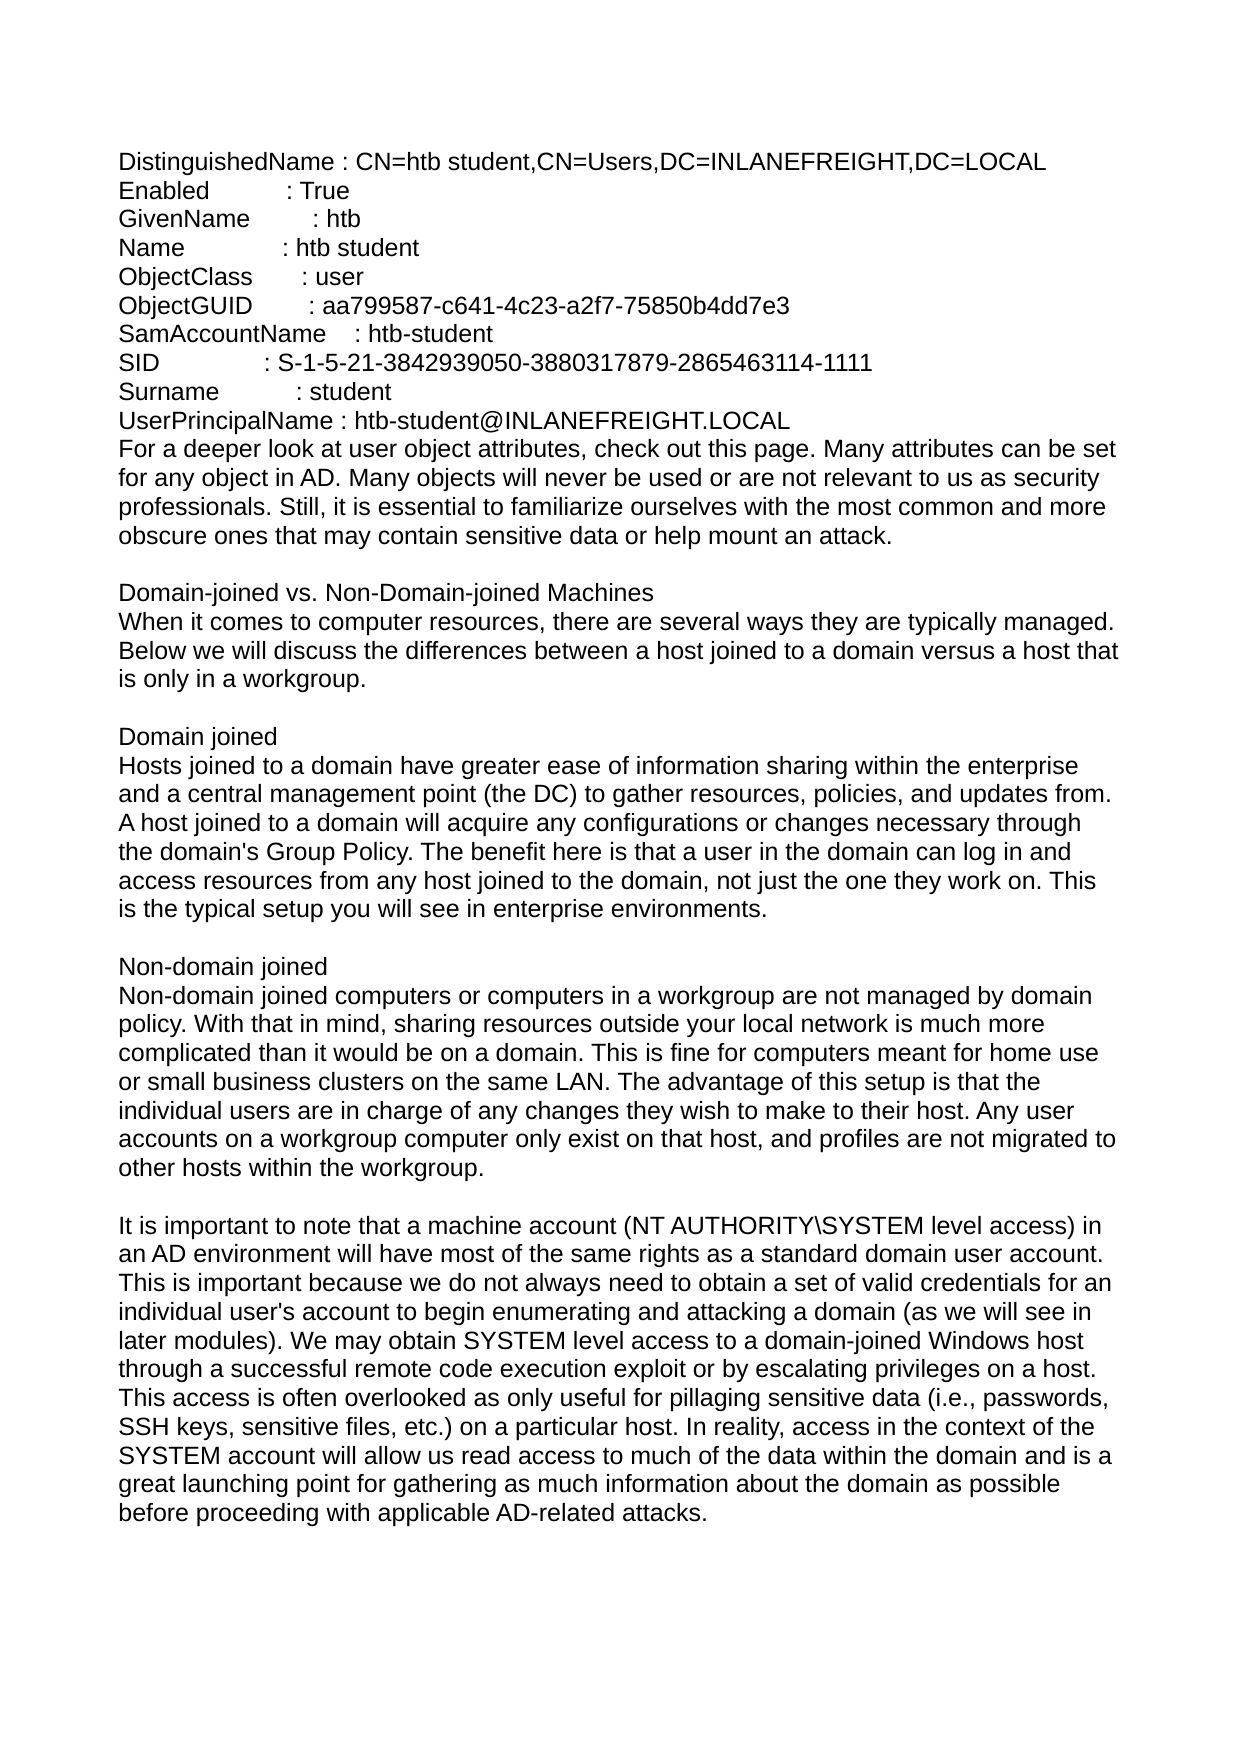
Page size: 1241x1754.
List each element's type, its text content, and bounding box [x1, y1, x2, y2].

text Non-domain joined [118, 952, 1122, 981]
text For a deeper look at user object attributes, check out this page. Many attributes can be set for any object in AD. Many objects will never be used or are not relevant to us as security professionals. Still, it is essential to familiarize ourselves with the most common and more obscure ones that may contain sensitive data or help mount an attack. [118, 434, 1122, 549]
text Domain joined [118, 722, 1122, 751]
text Surname : student [118, 377, 1122, 406]
text DistinguishedName : CN=htb student,CN=Users,DC=INLANEFREIGHT,DC=LOCAL [118, 147, 1122, 176]
text When it comes to computer resources, there are several ways they are typically managed. Below we will discuss the differences between a host joined to a domain versus a host that is only in a workgroup. [118, 607, 1122, 693]
text SamAccountName : htb-student [118, 319, 1122, 348]
text Hosts joined to a domain have greater ease of information sharing within the enterprise and a central management point (the DC) to gather resources, policies, and updates from. A host joined to a domain will acquire any configurations or changes necessary through the domain's Group Policy. The benefit here is that a user in the domain can log in and access resources from any host joined to the domain, not just the one they work on. This is the typical setup you will see in enterprise environments. [118, 751, 1122, 923]
text Enabled : True [118, 176, 1122, 204]
text ObjectClass : user [118, 262, 1122, 291]
text Non-domain joined computers or computers in a workgroup are not managed by domain policy. With that in mind, sharing resources outside your local network is much more complicated than it would be on a domain. This is fine for computers meant for home use or small business clusters on the same LAN. The advantage of this setup is that the individual users are in charge of any changes they wish to make to their host. Any user accounts on a workgroup computer only exist on that host, and profiles are not migrated to other hosts within the workgroup. [118, 981, 1122, 1182]
text ObjectGUID : aa799587-c641-4c23-a2f7-75850b4dd7e3 [118, 291, 1122, 319]
text It is important to note that a machine account (NT AUTHORITY\SYSTEM level access) in an AD environment will have most of the same rights as a standard domain user account. This is important because we do not always need to obtain a set of valid credentials for an individual user's account to begin enumerating and attacking a domain (as we will see in later modules). We may obtain SYSTEM level access to a domain-joined Windows host through a successful remote code execution exploit or by escalating privileges on a host. This access is often overlooked as only useful for pillaging sensitive data (i.e., passwords, SSH keys, sensitive files, etc.) on a particular host. In reality, access in the context of the SYSTEM account will allow us read access to much of the data within the domain and is a great launching point for gathering as much information about the domain as possible before proceeding with applicable AD-related attacks. [118, 1211, 1122, 1527]
text UserPrincipalName : htb-student@INLANEFREIGHT.LOCAL [118, 406, 1122, 434]
text SID : S-1-5-21-3842939050-3880317879-2865463114-1111 [118, 348, 1122, 377]
text Name : htb student [118, 233, 1122, 262]
text Domain-joined vs. Non-Domain-joined Machines [118, 578, 1122, 607]
text GivenName : htb [118, 204, 1122, 233]
